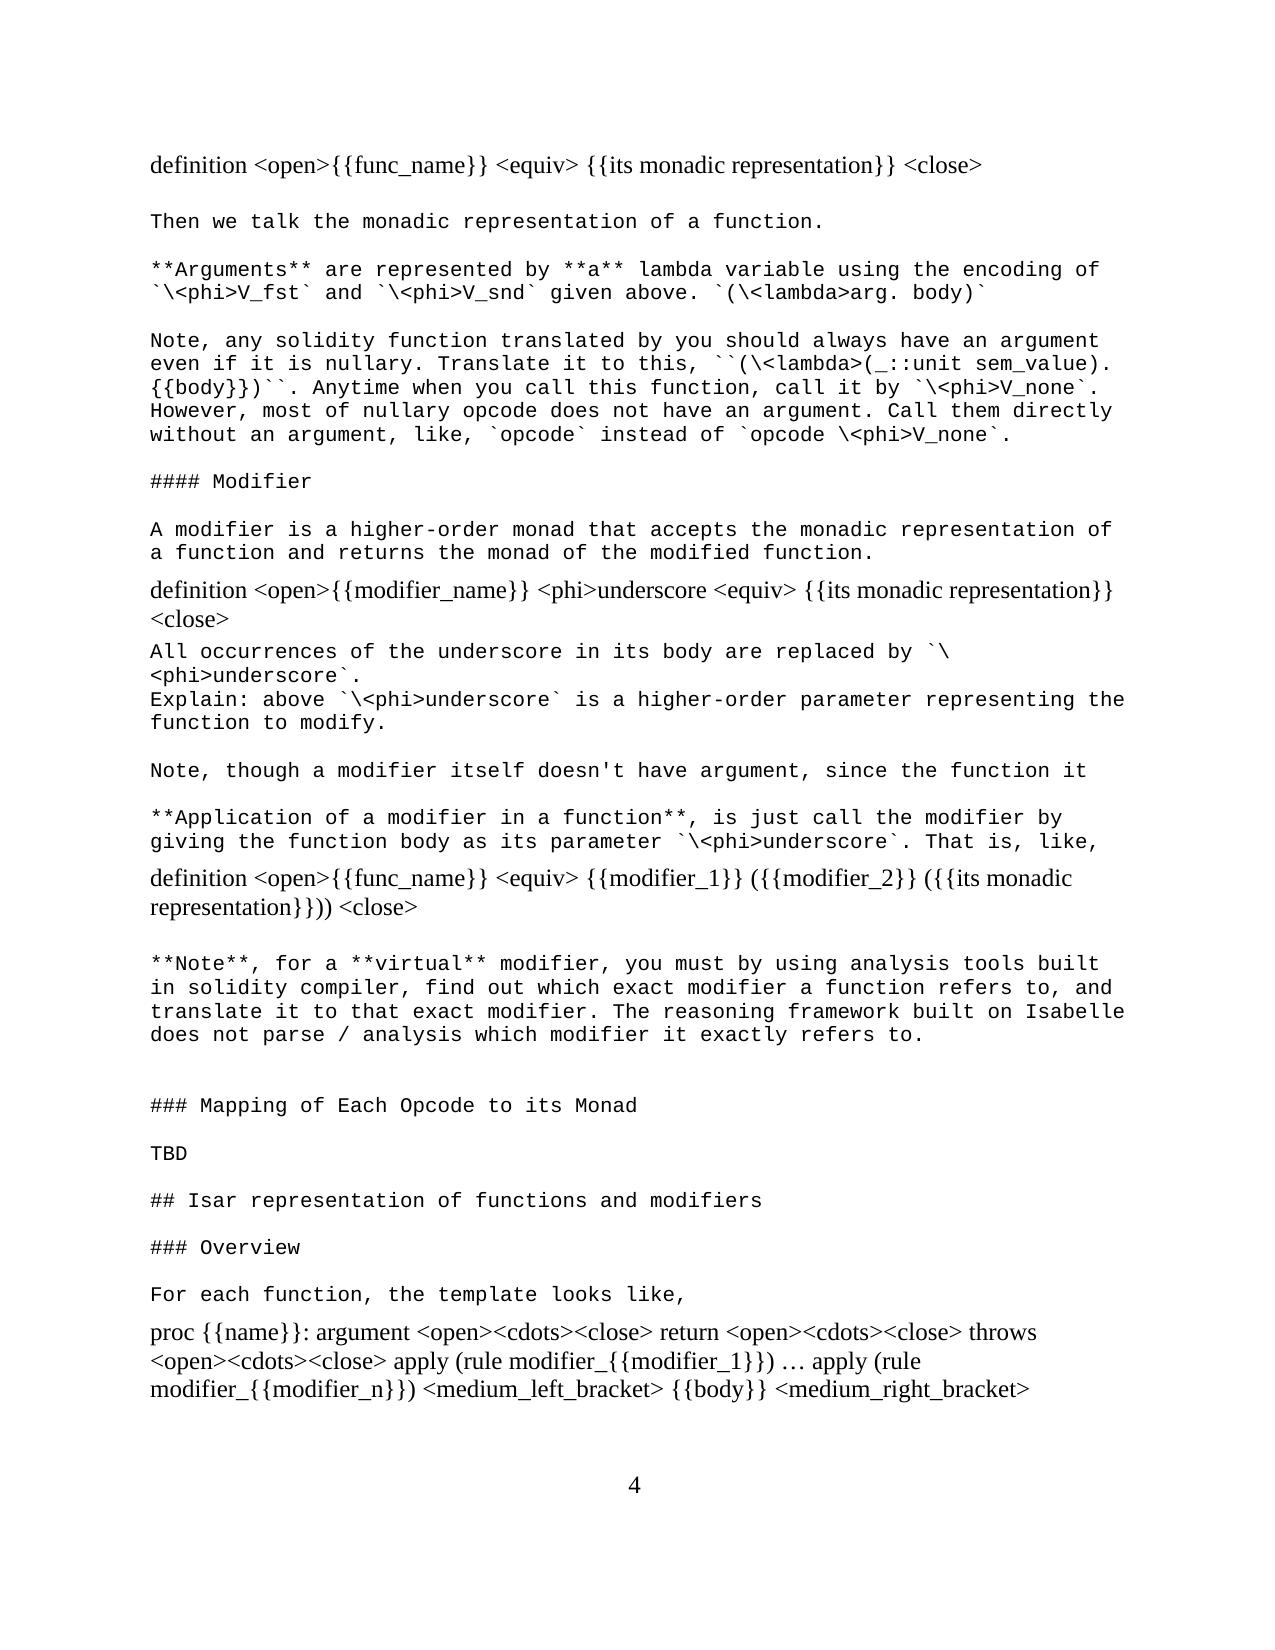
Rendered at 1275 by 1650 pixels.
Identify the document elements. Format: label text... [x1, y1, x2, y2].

text For each function, the template looks like, [150, 1284, 1125, 1308]
text ### Mapping of Each Opcode to its Monad [150, 1095, 1125, 1119]
text definition <open>{{func_name}} <equiv> {{its monadic representation}} <close> [150, 150, 1125, 179]
text Note, any solidity function translated by you should always have an argument even if it is nullary. Translate it to this, ``(\<lambda>(_::unit sem_value). {{body}})``. Anytime when you call this function, call it by `\<phi>V_none`. However, most of nullary opcode does not have an argument. Call them directly without an argument, like, `opcode` instead of `opcode \<phi>V_none`. [150, 329, 1125, 448]
text Note, though a modifier itself doesn't have argument, since the function it [150, 760, 1125, 783]
text ### Overview [150, 1237, 1125, 1261]
text definition <open>{{func_name}} <equiv> {{modifier_1}} ({{modifier_2}} ({{its monadic representation}})) <close> [150, 863, 1125, 921]
text #### Modifier [150, 471, 1125, 495]
text definition <open>{{modifier_name}} <phi>underscore <equiv> {{its monadic representation}} <close> [150, 575, 1125, 632]
text **Note**, for a **virtual** modifier, you must by using analysis tools built in solidity compiler, find out which exact modifier a function refers to, and translate it to that exact modifier. The reasoning framework built on Isabelle does not parse / analysis which modifier it exactly refers to. [150, 953, 1125, 1048]
text **Application of a modifier in a function**, is just call the modifier by giving the function body as its parameter `\<phi>underscore`. That is, like, [150, 807, 1125, 854]
text Then we talk the monadic representation of a function. [150, 211, 1125, 235]
text All occurrences of the underscore in its body are replaced by `\<phi>underscore`. [150, 641, 1125, 689]
text ## Isar representation of functions and modifiers [150, 1190, 1125, 1213]
text proc {{name}}: argument <open><cdots><close> return <open><cdots><close> throws <open><cdots><close> apply (rule modifier_{{modifier_1}}) … apply (rule modifier_{{modifier_n}}) <medium_left_bracket> {{body}} <medium_right_bracket> [150, 1317, 1125, 1403]
text Explain: above `\<phi>underscore` is a higher-order parameter representing the function to modify. [150, 689, 1125, 736]
text **Arguments** are represented by **a** lambda variable using the encoding of `\<phi>V_fst` and `\<phi>V_snd` given above. `(\<lambda>arg. body)` [150, 259, 1125, 306]
text TBD [150, 1142, 1125, 1166]
text A modifier is a higher-order monad that accepts the monadic representation of a function and returns the monad of the modified function. [150, 519, 1125, 566]
